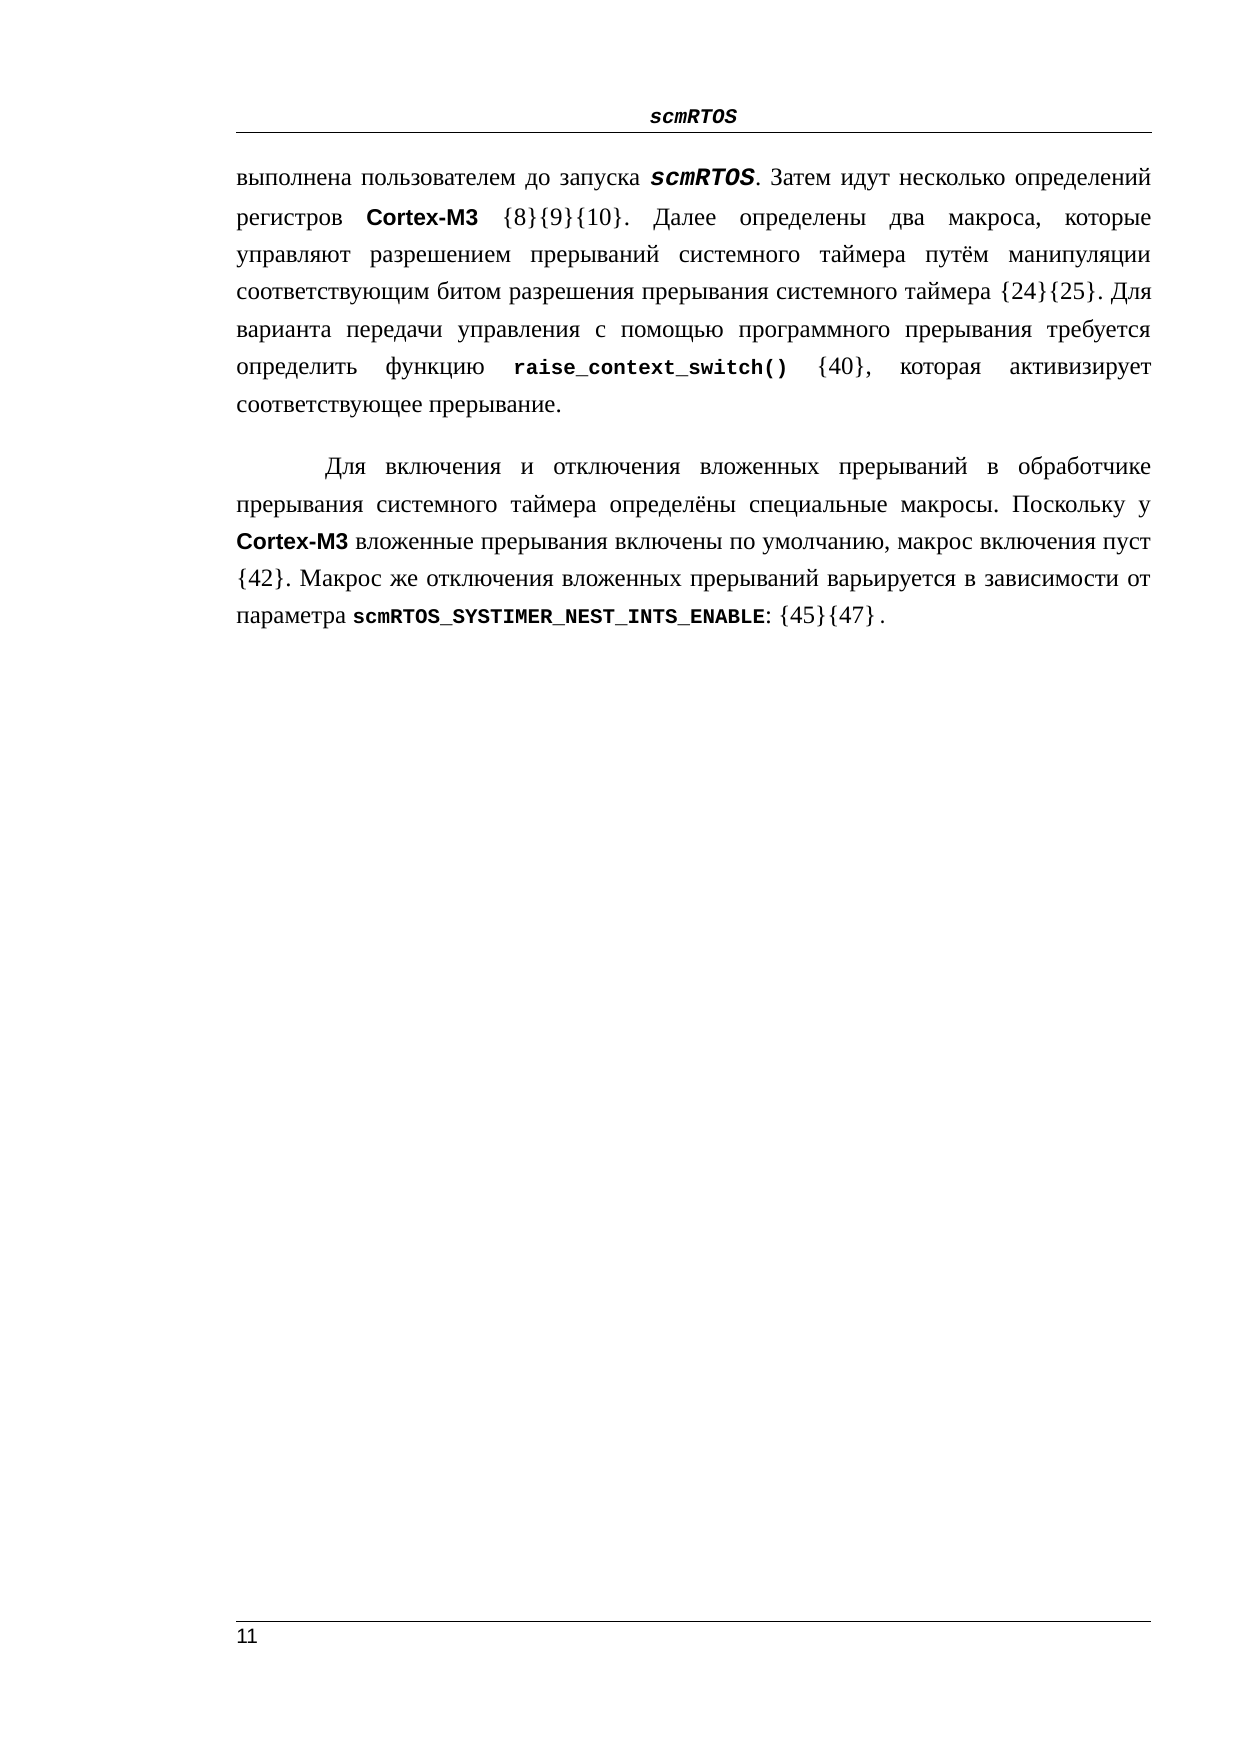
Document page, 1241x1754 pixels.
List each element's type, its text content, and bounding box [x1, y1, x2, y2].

text Для включения и отключения вложенных прерываний в обработчике прерывания системного таймера определёны специальные макросы. Поскольку у Cortex-M3 вложенные прерывания включены по умолчанию, макрос включения пуст {42}. Макрос же отключения вложенных прерываний варьируется в зависимости от параметра scmRTOS_SYSTIMER_NEST_INTS_ENABLE: {45}{47}. [236, 451, 1152, 630]
text выполнена пользователем до запуска scmRTOS. Затем идут несколько определений регистров Cortex-M3 {8}{9}{10}. Далее определены два макроса, которые управляют разрешением прерываний системного таймера путём манипуляции соответствующим битом разрешения прерывания системного таймера {24}{25}. Для варианта передачи управления с помощью программного прерывания требуется определить функцию raise_context_switch() {40}, которая активизирует соответствующее прерывание. [236, 162, 1152, 418]
